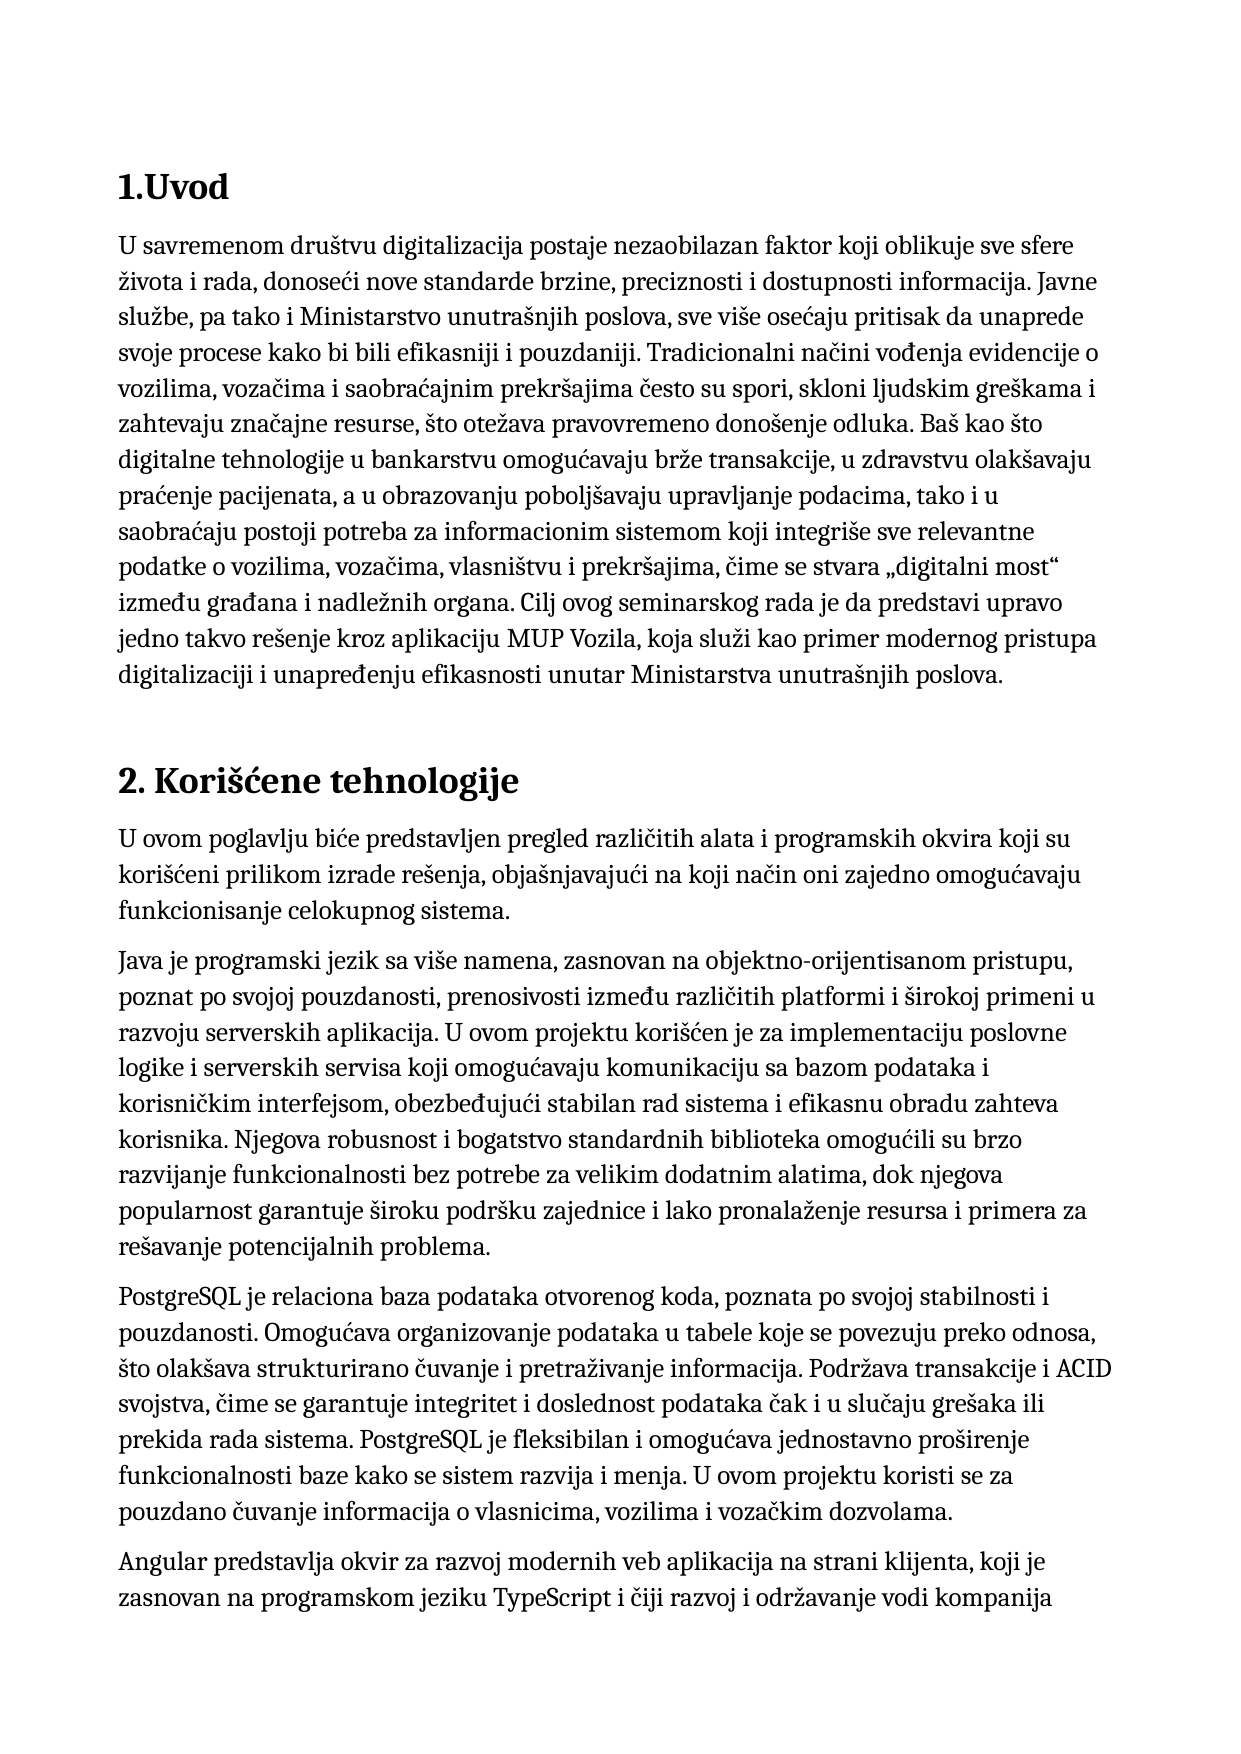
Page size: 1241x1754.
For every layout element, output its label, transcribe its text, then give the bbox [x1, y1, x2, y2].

text U ovom poglavlju biće predstavljen pregled različitih alata i programskih okvira koji su korišćeni prilikom izrade rešenja, objašnjavajući na koji način oni zajedno omogućavaju funkcionisanje celokupnog sistema. [118, 823, 1122, 926]
text 1.Uvod [118, 166, 1122, 209]
text Java je programski jezik sa više namena, zasnovan na objektno-orijentisanom pristupu, poznat po svojoj pouzdanosti, prenosivosti između različitih platformi i širokoj primeni u razvoju serverskih aplikacija. U ovom projektu korišćen je za implementaciju poslovne logike i serverskih servisa koji omogućavaju komunikaciju sa bazom podataka i korisničkim interfejsom, obezbeđujući stabilan rad sistema i efikasnu obradu zahteva korisnika. Njegova robusnost i bogatstvo standardnih biblioteka omogućili su brzo razvijanje funkcionalnosti bez potrebe za velikim dodatnim alatima, dok njegova popularnost garantuje široku podršku zajednice i lako pronalaženje resursa i primera za rešavanje potencijalnih problema. [118, 945, 1122, 1262]
text PostgreSQL je relaciona baza podataka otvorenog koda, poznata po svojoj stabilnosti i pouzdanosti. Omogućava organizovanje podataka u tabele koje se povezuju preko odnosa, što olakšava strukturirano čuvanje i pretraživanje informacija. Podržava transakcije i ACID svojstva, čime se garantuje integritet i doslednost podataka čak i u slučaju grešaka ili prekida rada sistema. PostgreSQL je fleksibilan i omogućava jednostavno proširenje funkcionalnosti baze kako se sistem razvija i menja. U ovom projektu koristi se za pouzdano čuvanje informacija o vlasnicima, vozilima i vozačkim dozvolama. [118, 1281, 1122, 1527]
text U savremenom društvu digitalizacija postaje nezaobilazan faktor koji oblikuje sve sfere života i rada, donoseći nove standarde brzine, preciznosti i dostupnosti informacija. Javne službe, pa tako i Ministarstvo unutrašnjih poslova, sve više osećaju pritisak da unaprede svoje procese kako bi bili efikasniji i pouzdaniji. Tradicionalni načini vođenja evidencije o vozilima, vozačima i saobraćajnim prekršajima često su spori, skloni ljudskim greškama i zahtevaju značajne resurse, što otežava pravovremeno donošenje odluka. Baš kao što digitalne tehnologije u bankarstvu omogućavaju brže transakcije, u zdravstvu olakšavaju praćenje pacijenata, a u obrazovanju poboljšavaju upravljanje podacima, tako i u saobraćaju postoji potreba za informacionim sistemom koji integriše sve relevantne podatke o vozilima, vozačima, vlasništvu i prekršajima, čime se stvara „digitalni most“ između građana i nadležnih organa. Cilj ovog seminarskog rada je da predstavi upravo jedno takvo rešenje kroz aplikaciju MUP Vozila, koja služi kao primer modernog pristupa digitalizaciji i unapređenju efikasnosti unutar Ministarstva unutrašnjih poslova. [118, 230, 1122, 690]
text 2. Korišćene tehnologije [118, 759, 1122, 802]
text Angular predstavlja okvir za razvoj modernih veb aplikacija na strani klijenta, koji je zasnovan na programskom jeziku TypeScript i čiji razvoj i održavanje vodi kompanija [118, 1546, 1122, 1613]
